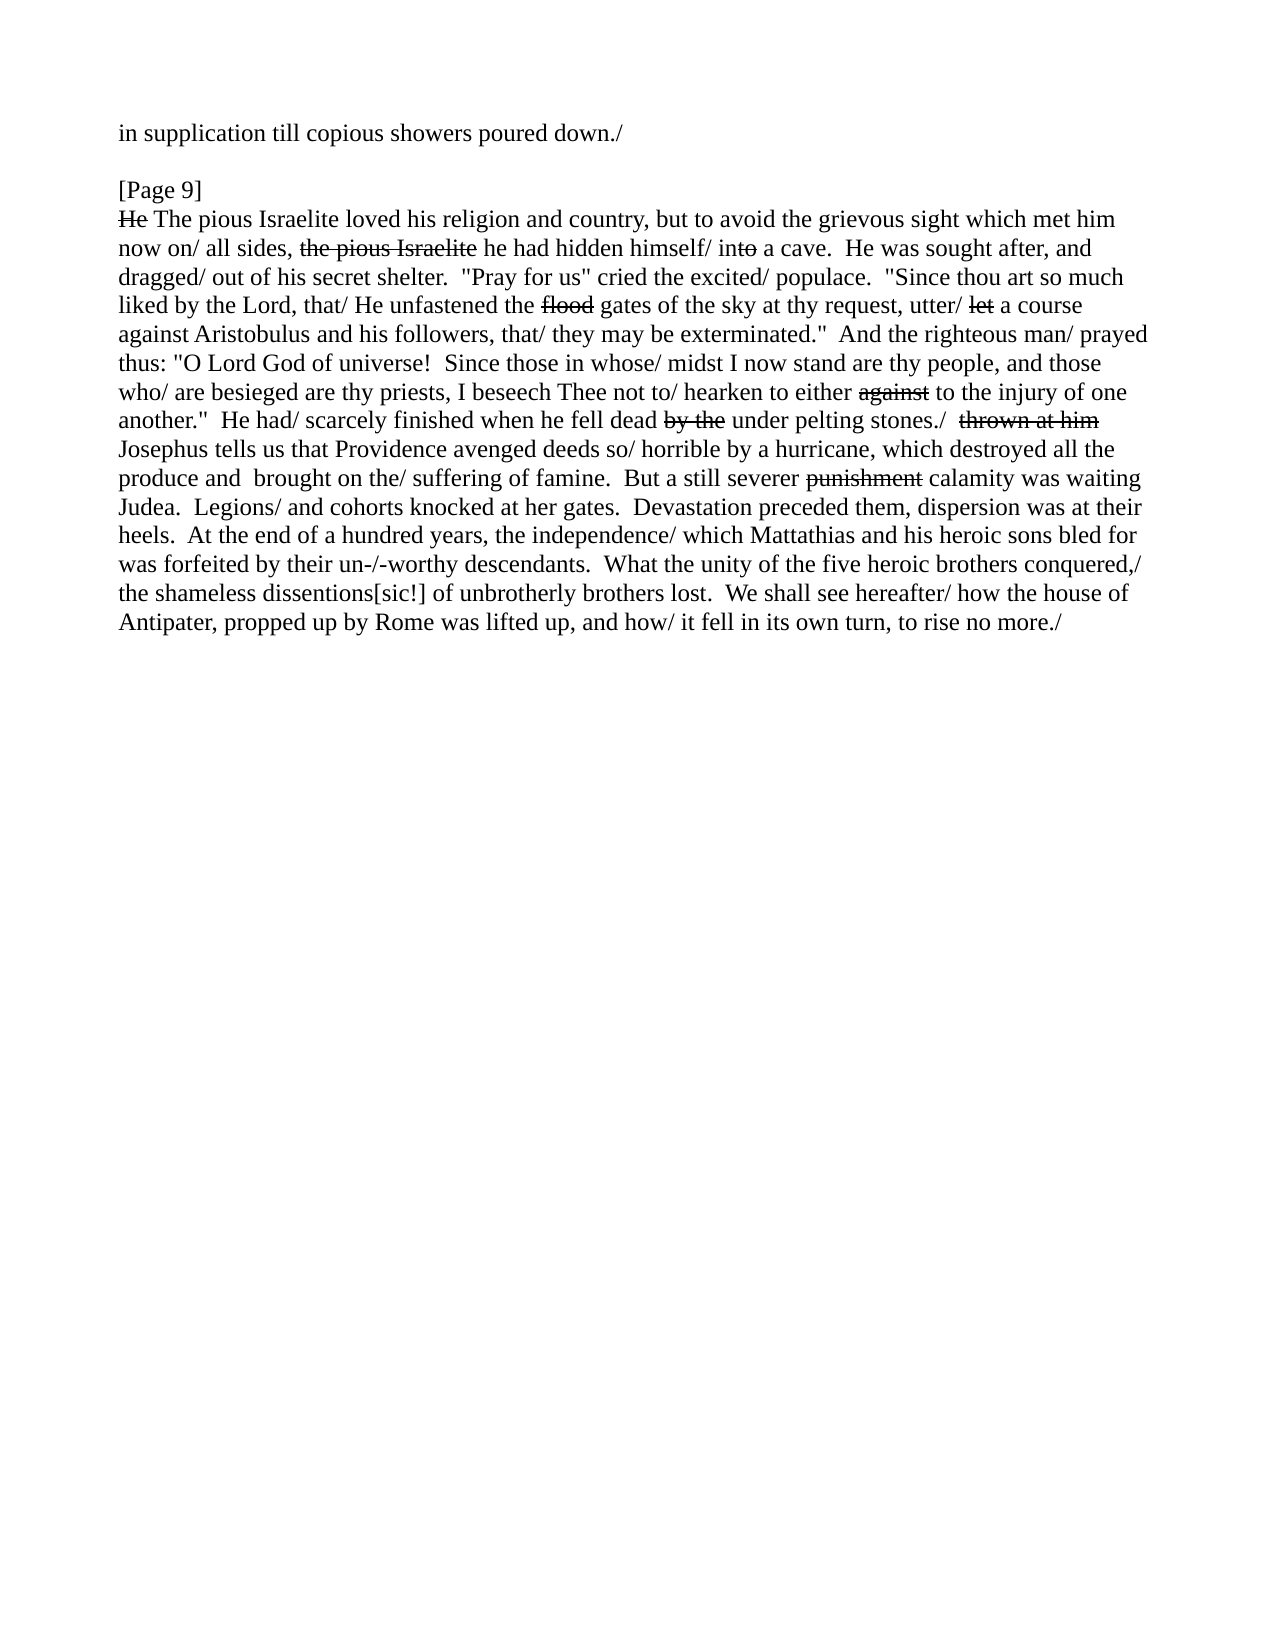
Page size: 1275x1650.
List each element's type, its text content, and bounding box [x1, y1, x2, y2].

text [Page 9] [118, 176, 1157, 204]
text He The pious Israelite loved his religion and country, but to avoid the grievous sight which met him now on/ all sides, the pious Israelite he had hidden himself/ into a cave. He was sought after, and dragged/ out of his secret shelter. "Pray for us" cried the excited/ populace. "Since thou art so much liked by the Lord, that/ He unfastened the flood gates of the sky at thy request, utter/ let a course against Aristobulus and his followers, that/ they may be exterminated." And the righteous man/ prayed thus: "O Lord God of universe! Since those in whose/ midst I now stand are thy people, and those who/ are besieged are thy priests, I beseech Thee not to/ hearken to either against to the injury of one another." He had/ scarcely finished when he fell dead by the under pelting stones./ thrown at him Josephus tells us that Providence avenged deeds so/ horrible by a hurricane, which destroyed all the produce and brought on the/ suffering of famine. But a still severer punishment calamity was waiting Judea. Legions/ and cohorts knocked at her gates. Devastation preceded them, dispersion was at their heels. At the end of a hundred years, the independence/ which Mattathias and his heroic sons bled for was forfeited by their un-/-worthy descendants. What the unity of the five heroic brothers conquered,/ the shameless dissentions[sic!] of unbrotherly brothers lost. We shall see hereafter/ how the house of Antipater, propped up by Rome was lifted up, and how/ it fell in its own turn, to rise no more./ [118, 204, 1157, 636]
text in supplication till copious showers poured down./ [118, 118, 1157, 147]
